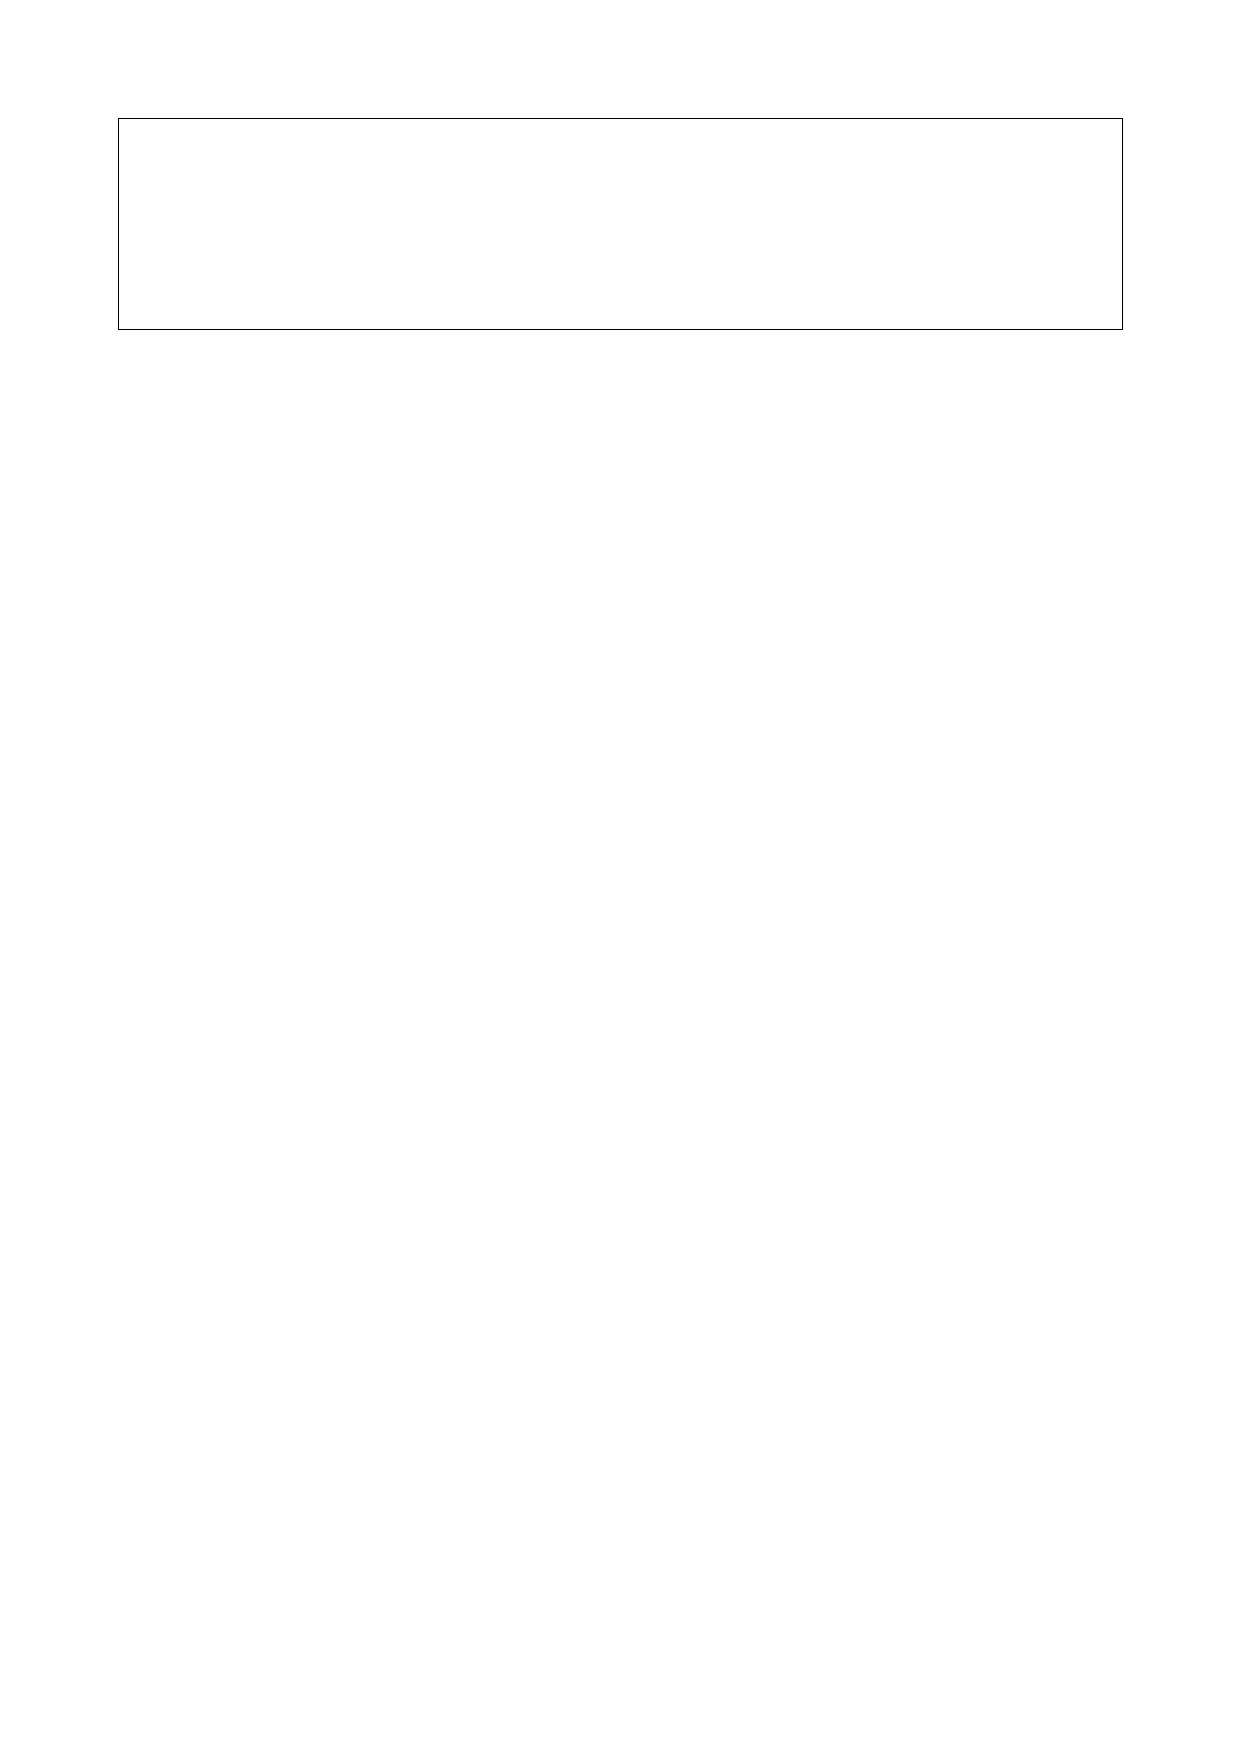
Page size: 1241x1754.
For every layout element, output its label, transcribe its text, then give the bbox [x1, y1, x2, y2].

table_header Il existe deux type d’éditeur de texte : WYSIWYG Word, Libre office sont des éditeurs que l’on appelle WYSIWYG : « What You See Is What You Get.» (Ce que vous voyez est ce que vous obtenez.), c’est à dire que lors de l’utilisation de ces logiciels l’utilisateur bénéficie directement d’un aperçu de ton travail au fûr et à mesure de sa construction. WYSIWYM « WYSIWYM » est à l’inverse l’acronyme de « What You See Is What You Mean. » (Ce que vous voyez est ce que vous voulez dire.) Ces logiciels présentent le sens, la signification des informations mais pas directement le visuel du document final. Un des objectifs des interfaces « WYSIWYM » est de permettre une meilleure séparation du fond et de la forme lors de la création de documents. Et nous ? Pour l'édition de site web, il existe des éditeurs de type WYSIWYG qui permettent de visualiser directement le résultat de la page web (Par exemple: Dreamweaver). Cependant, de tels tels logiciels ont été critiqués en grande partie à cause de la mauvaise qualité du code généré par ceux-ci. Ainsi, le modèle WYSIWYM est le plus préconisé. Quelques éditeurs reconnus pour la création de site web : Sublime Text, Notepad++, Brackets, etc. VS [119, 119, 1122, 329]
